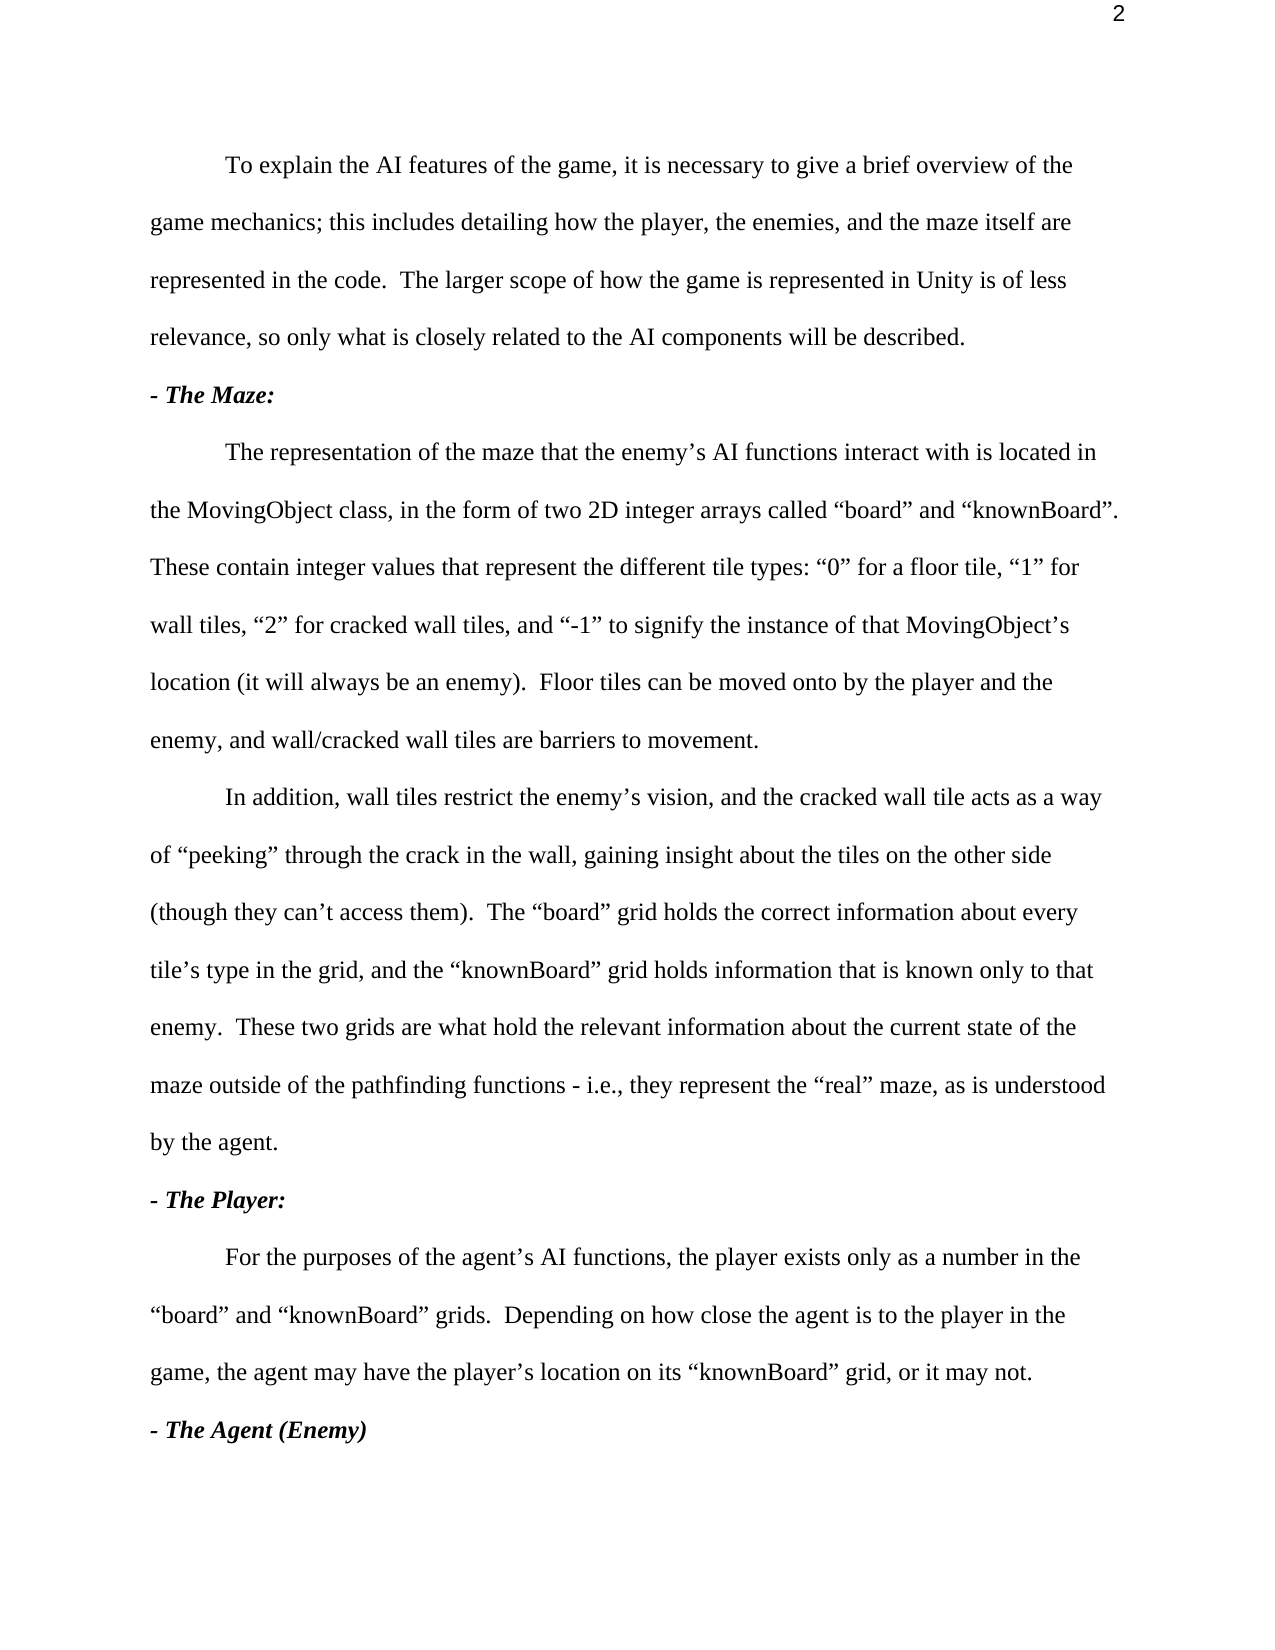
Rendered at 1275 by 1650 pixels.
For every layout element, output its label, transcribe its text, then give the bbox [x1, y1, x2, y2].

text - The Player: [150, 1185, 1125, 1214]
text - The Maze: [150, 380, 1125, 409]
text The representation of the maze that the enemy’s AI functions interact with is located in the MovingObject class, in the form of two 2D integer arrays called “board” and “knownBoard”. These contain integer values that represent the different tile types: “0” for a floor tile, “1” for wall tiles, “2” for cracked wall tiles, and “-1” to signify the instance of that MovingObject’s location (it will always be an enemy). Floor tiles can be moved onto by the player and the enemy, and wall/cracked wall tiles are barriers to movement. [150, 437, 1125, 754]
text In addition, wall tiles restrict the enemy’s vision, and the cracked wall tile acts as a way of “peeking” through the crack in the wall, gaining insight about the tiles on the other side (though they can’t access them). The “board” grid holds the correct information about every tile’s type in the grid, and the “knownBoard” grid holds information that is known only to that enemy. These two grids are what hold the relevant information about the current state of the maze outside of the pathfinding functions - i.e., they represent the “real” maze, as is understood by the agent. [150, 782, 1125, 1156]
text - The Agent (Enemy) [150, 1415, 1125, 1444]
text To explain the AI features of the game, it is necessary to give a brief overview of the game mechanics; this includes detailing how the player, the enemies, and the maze itself are represented in the code. The larger scope of how the game is represented in Unity is of less relevance, so only what is closely related to the AI components will be described. [150, 150, 1125, 351]
text For the purposes of the agent’s AI functions, the player exists only as a number in the “board” and “knownBoard” grids. Depending on how close the agent is to the player in the game, the agent may have the player’s location on its “knownBoard” grid, or it may not. [150, 1242, 1125, 1386]
